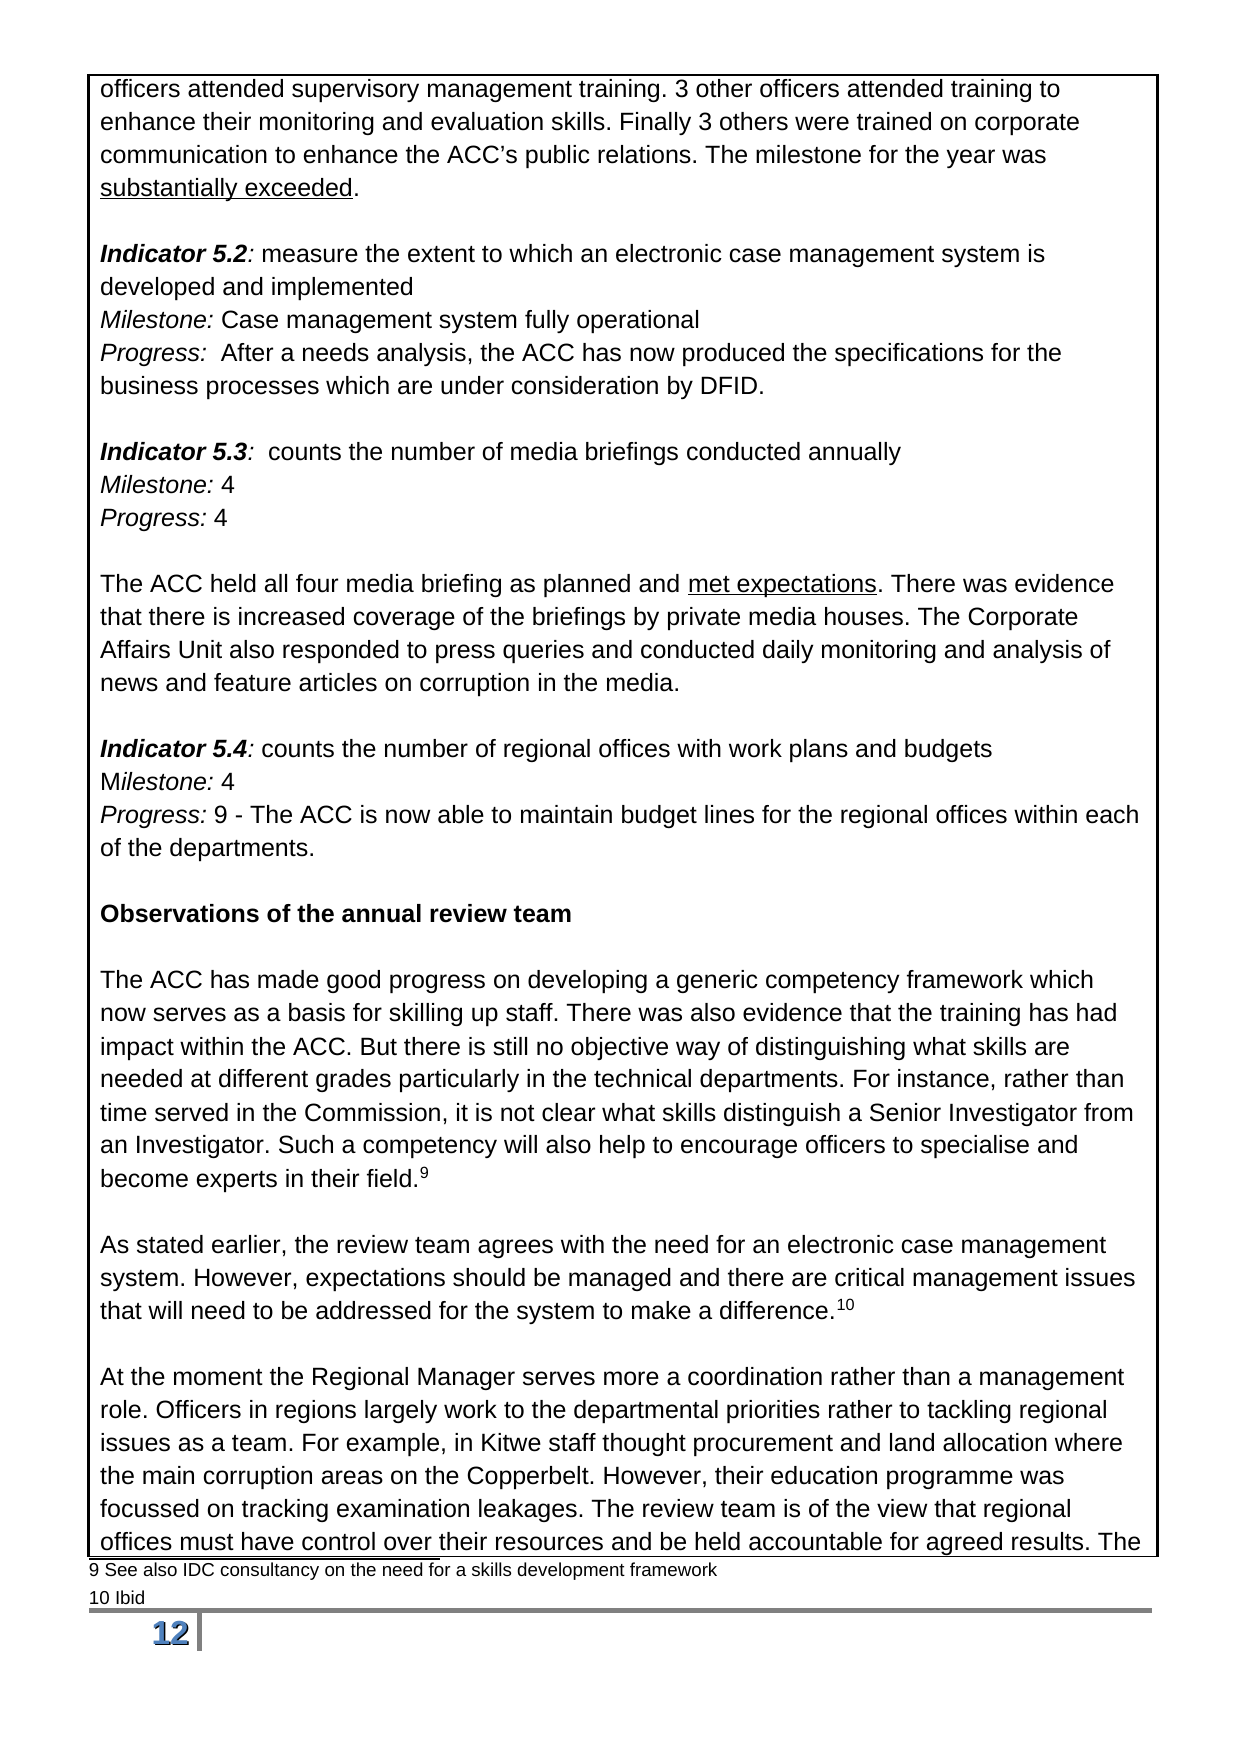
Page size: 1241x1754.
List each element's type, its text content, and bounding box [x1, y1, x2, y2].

table_cell officers attended supervisory management training. 3 other officers attended training to enhance their monitoring and evaluation skills. Finally 3 others were trained on corporate communication to enhance the ACC’s public relations. The milestone for the year was substantially exceeded. Indicator 5.2: measure the extent to which an electronic case management system is developed and implemented Milestone: Case management system fully operational Progress: After a needs analysis, the ACC has now produced the specifications for the business processes which are under consideration by DFID. Indicator 5.3: counts the number of media briefings conducted annually Milestone: 4 Progress: 4 The ACC held all four media briefing as planned and met expectations. There was evidence that there is increased coverage of the briefings by private media houses. The Corporate Affairs Unit also responded to press queries and conducted daily monitoring and analysis of news and feature articles on corruption in the media. Indicator 5.4: counts the number of regional offices with work plans and budgets Milestone: 4 Progress: 9 - The ACC is now able to maintain budget lines for the regional offices within each of the departments. Observations of the annual review team The ACC has made good progress on developing a generic competency framework which now serves as a basis for skilling up staff. There was also evidence that the training has had impact within the ACC. But there is still no objective way of distinguishing what skills are needed at different grades particularly in the technical departments. For instance, rather than time served in the Commission, it is not clear what skills distinguish a Senior Investigator from an Investigator. Such a competency will also help to encourage officers to specialise and become experts in their field. As stated earlier, the review team agrees with the need for an electronic case management system. However, expectations should be managed and there are critical management issues that will need to be addressed for the system to make a difference. At the moment the Regional Manager serves more a coordination rather than a management role. Officers in regions largely work to the departmental priorities rather to tackling regional issues as a team. For example, in Kitwe staff thought procurement and land allocation where the main corruption areas on the Copperbelt. However, their education programme was focussed on tracking examination leakages. The review team is of the view that regional offices must have control over their resources and be held accountable for agreed results. The [90, 76, 1156, 1556]
